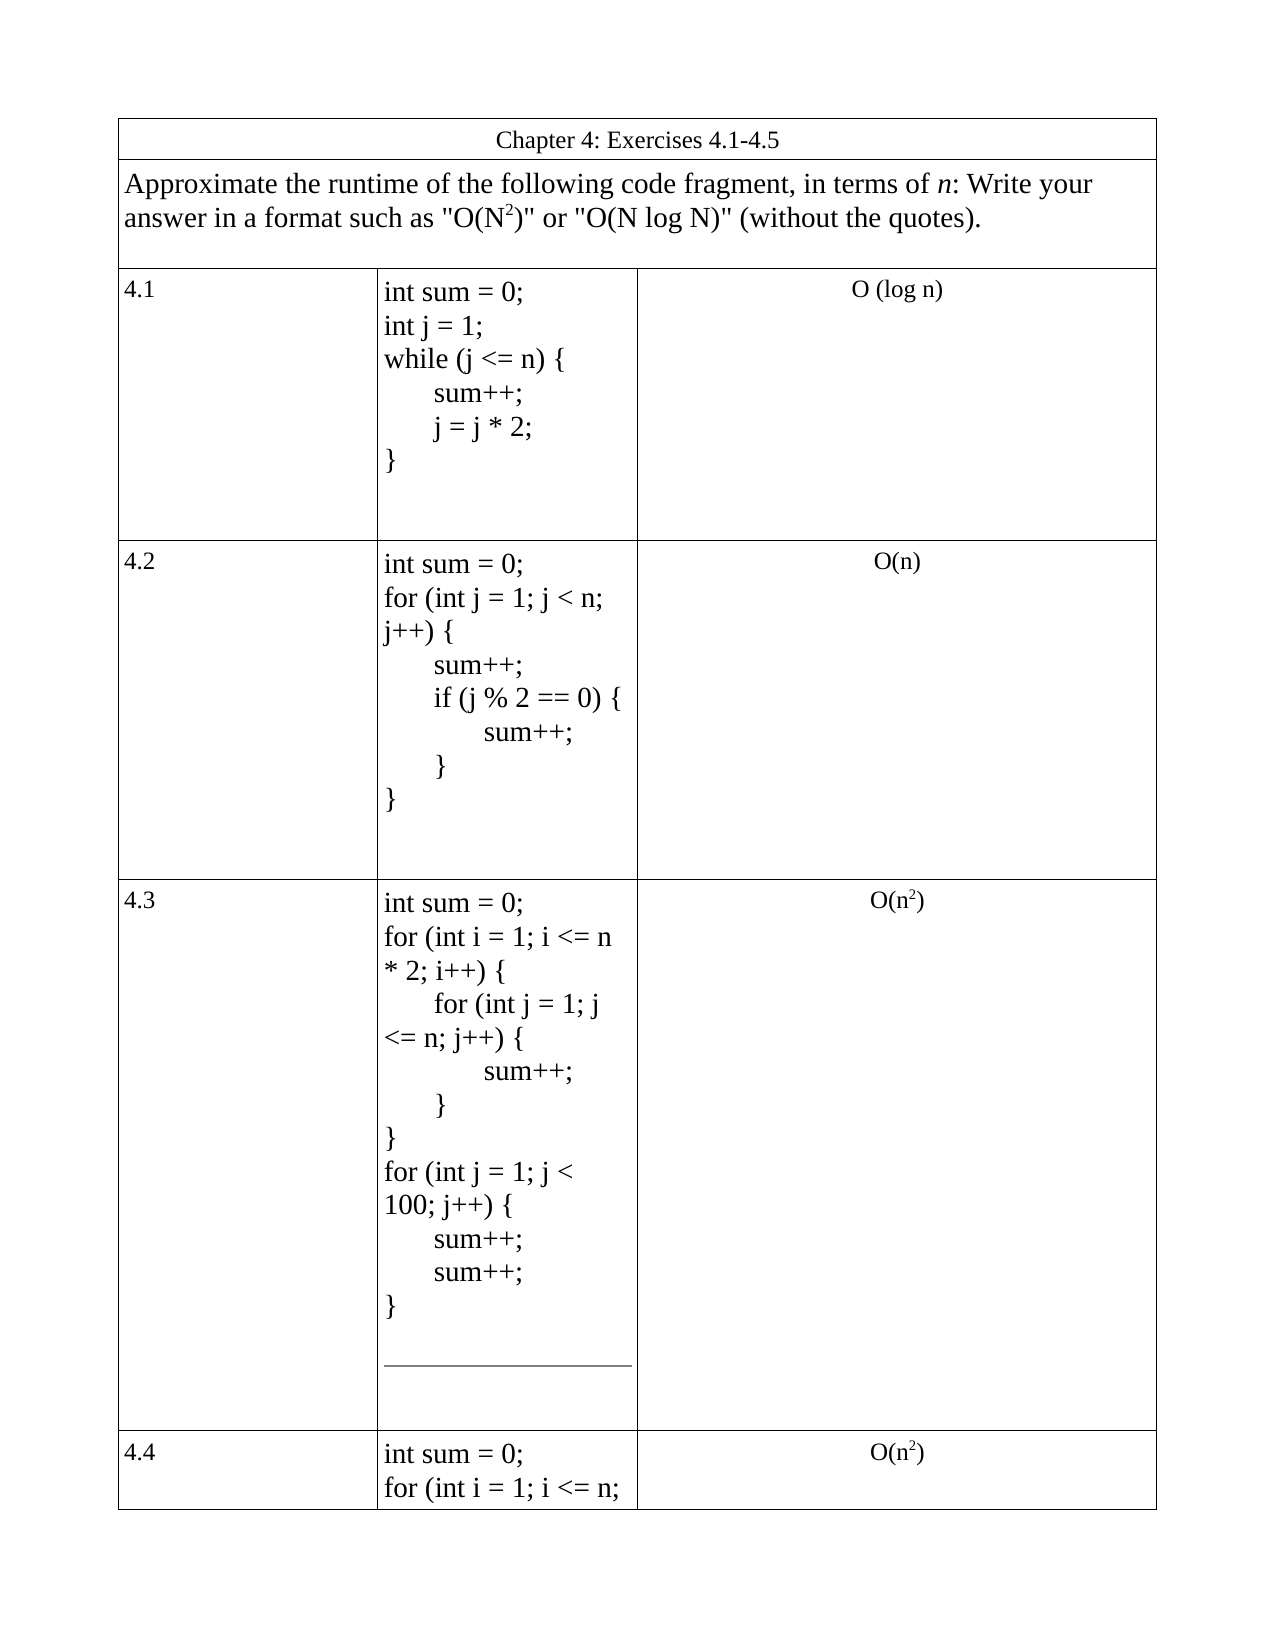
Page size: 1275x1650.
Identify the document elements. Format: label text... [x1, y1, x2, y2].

table_cell int sum = 0; for (int i = 1; i <= n; [378, 1431, 637, 1509]
table_cell int sum = 0; for (int j = 1; j < n; j++) { sum++; if (j % 2 == 0) { sum++; } } [378, 541, 637, 879]
table_cell O (log n) [638, 269, 1156, 540]
table_cell Approximate the runtime of the following code fragment, in terms of n: Write your answer in a format such as "O(N2)" or "O(N log N)" (without the quotes). [119, 160, 1156, 268]
table_cell 4.1 [119, 269, 377, 540]
table_cell int sum = 0; for (int i = 1; i <= n * 2; i++) { for (int j = 1; j <= n; j++) { sum++; } } for (int j = 1; j < 100; j++) { sum++; sum++; } [378, 880, 637, 1430]
table_cell 4.2 [119, 541, 377, 879]
table_cell 4.3 [119, 880, 377, 1430]
table_cell O(n2) [638, 880, 1156, 1430]
table_header Chapter 4: Exercises 4.1-4.5 [119, 119, 1156, 159]
table_cell 4.4 [119, 1431, 377, 1509]
table_cell int sum = 0; int j = 1; while (j <= n) { sum++; j = j * 2; } [378, 269, 637, 540]
table_cell O(n) [638, 541, 1156, 879]
table_cell O(n2) [638, 1431, 1156, 1509]
